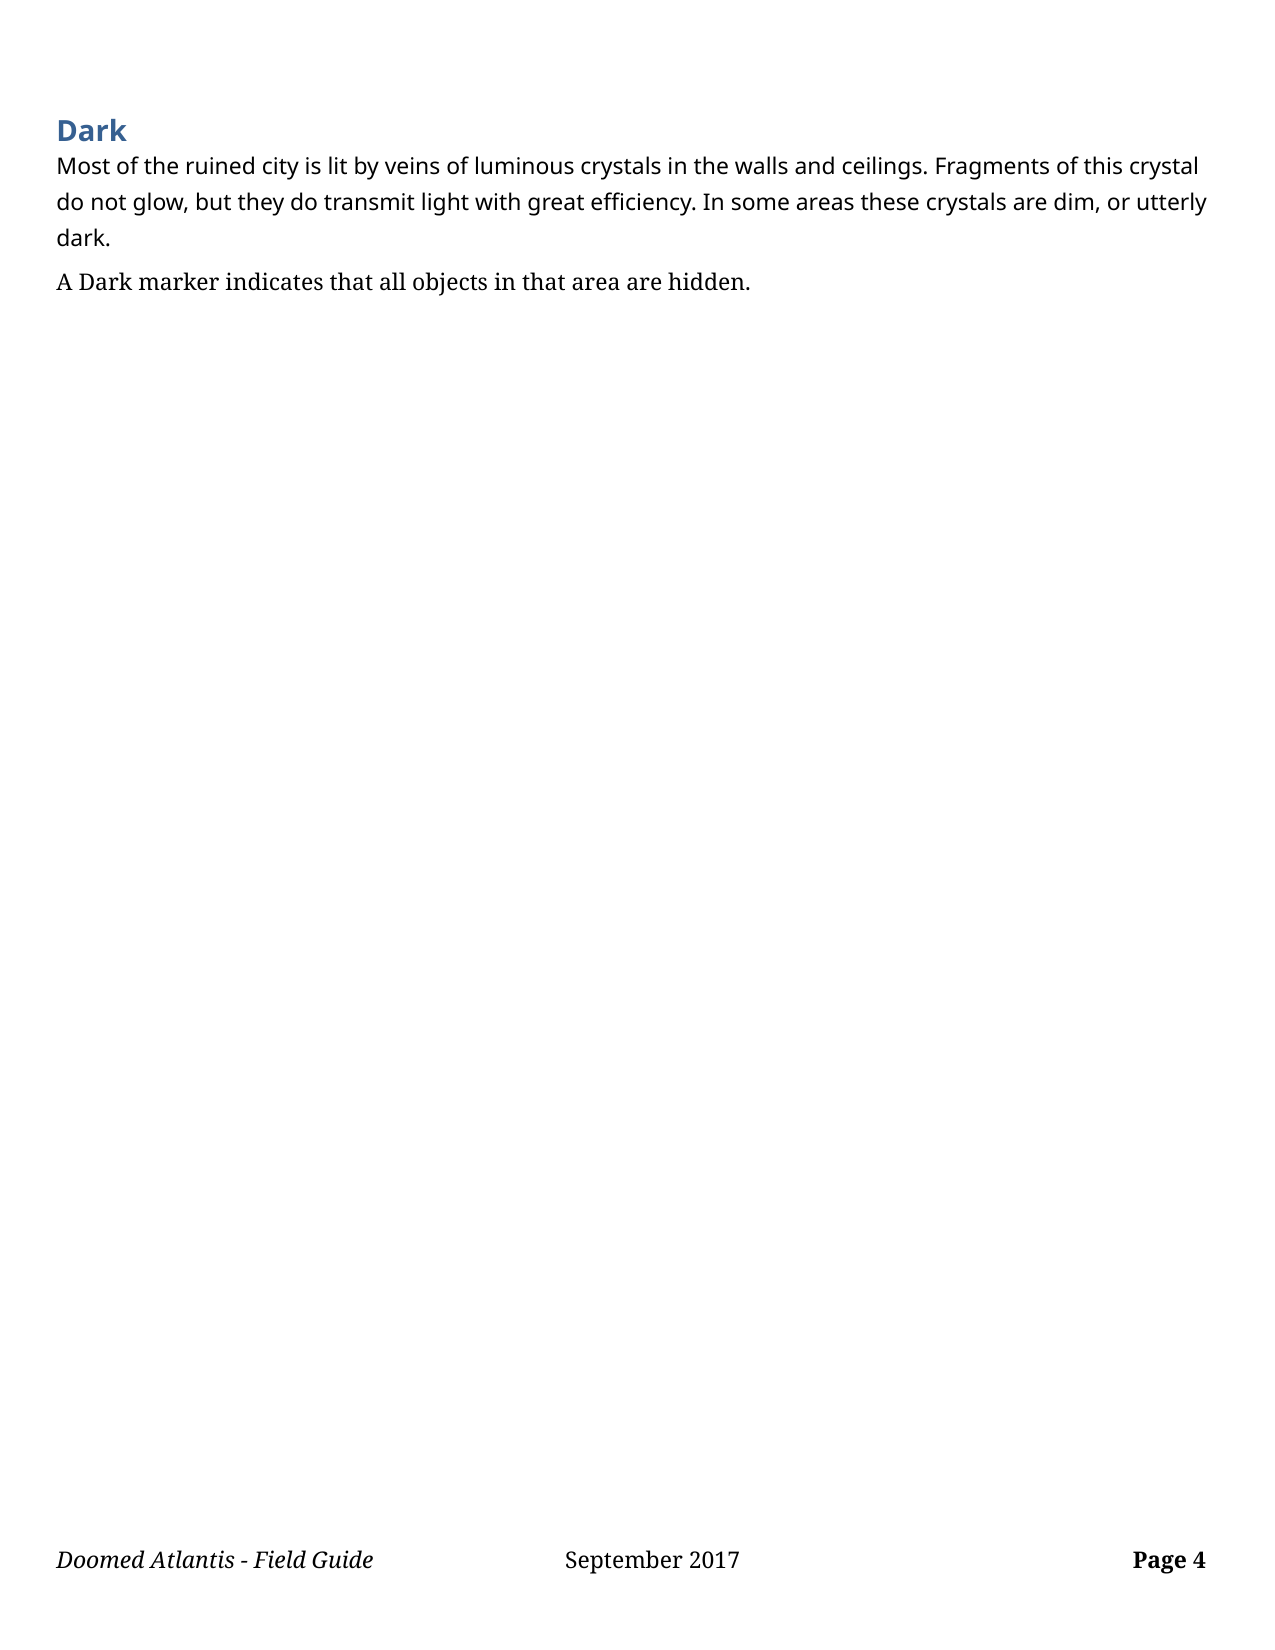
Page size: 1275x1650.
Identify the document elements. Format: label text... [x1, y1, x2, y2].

subtitle Dark [56, 110, 1215, 150]
text A Dark marker indicates that all objects in that area are hidden. [56, 266, 1215, 297]
subtitle Most of the ruined city is lit by veins of luminous crystals in the walls and ceilings. Fragments of this crystal do not glow, but they do transmit light with great efficiency. In some areas these crystals are dim, or utterly dark. [56, 150, 1215, 253]
